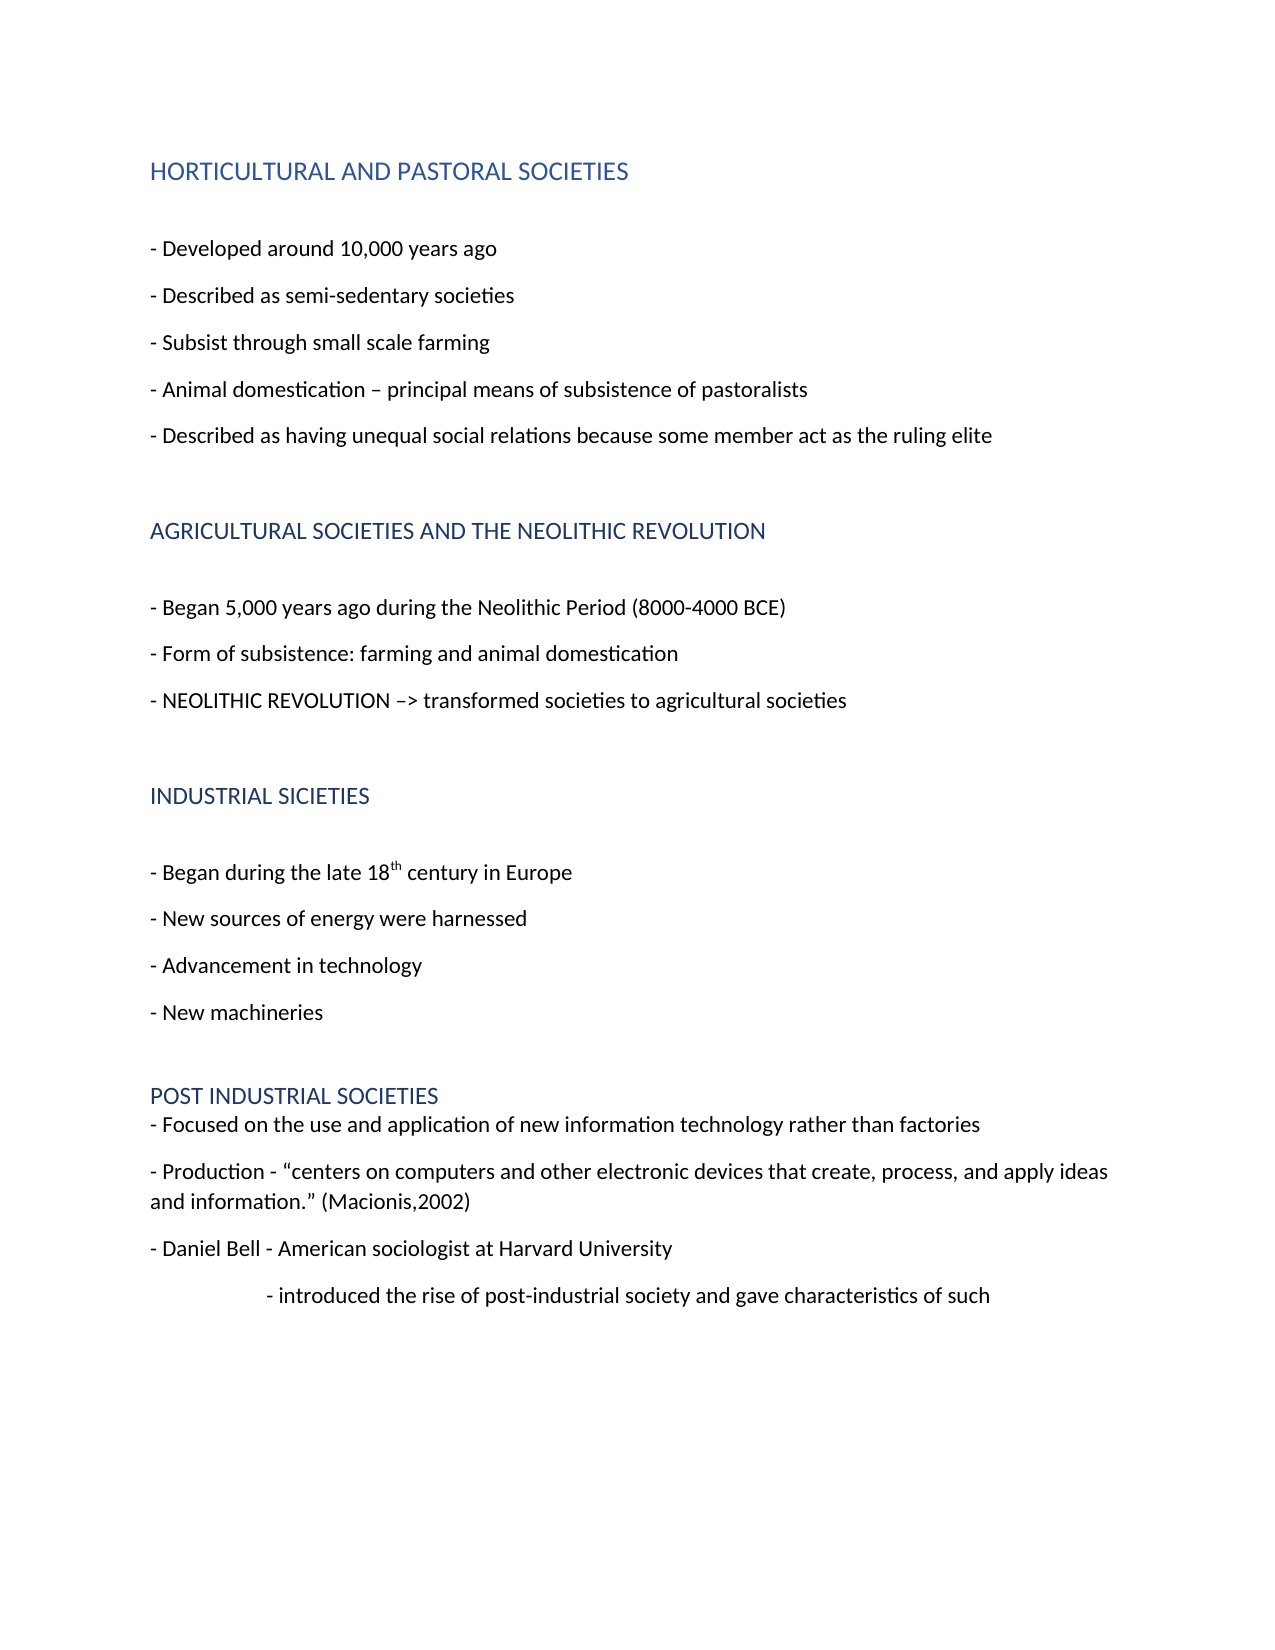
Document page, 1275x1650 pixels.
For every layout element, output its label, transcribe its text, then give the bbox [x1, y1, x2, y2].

subtitle INDUSTRIAL SICIETIES [150, 780, 1125, 811]
text - Began during the late 18th century in Europe [150, 858, 1125, 886]
text - Described as semi-sedentary societies [150, 281, 1125, 309]
subtitle AGRICULTURAL SOCIETIES AND THE NEOLITHIC REVOLUTION [150, 515, 1125, 546]
text - NEOLITHIC REVOLUTION –> transformed societies to agricultural societies [150, 686, 1125, 714]
text - Subsist through small scale farming [150, 328, 1125, 356]
text - introduced the rise of post-industrial society and gave characteristics of such [150, 1281, 1125, 1309]
subtitle HORTICULTURAL AND PASTORAL SOCIETIES [150, 154, 1125, 187]
text - New sources of energy were harnessed [150, 904, 1125, 932]
text - Described as having unequal social relations because some member act as the ruling elite [150, 422, 1125, 449]
text - Production - “centers on computers and other electronic devices that create, process, and apply ideas and information.” (Macionis,2002) [150, 1157, 1125, 1215]
text - Animal domestication – principal means of subsistence of pastoralists [150, 375, 1125, 403]
text - Developed around 10,000 years ago [150, 234, 1125, 262]
subtitle POST INDUSTRIAL SOCIETIES [150, 1080, 1125, 1110]
text - Form of subsistence: farming and animal domestication [150, 639, 1125, 668]
text - Advancement in technology [150, 951, 1125, 979]
text - Focused on the use and application of new information technology rather than factories [150, 1110, 1125, 1138]
text - Daniel Bell - American sociologist at Harvard University [150, 1234, 1125, 1262]
text - New machineries [150, 998, 1125, 1026]
text - Began 5,000 years ago during the Neolithic Period (8000-4000 BCE) [150, 593, 1125, 621]
